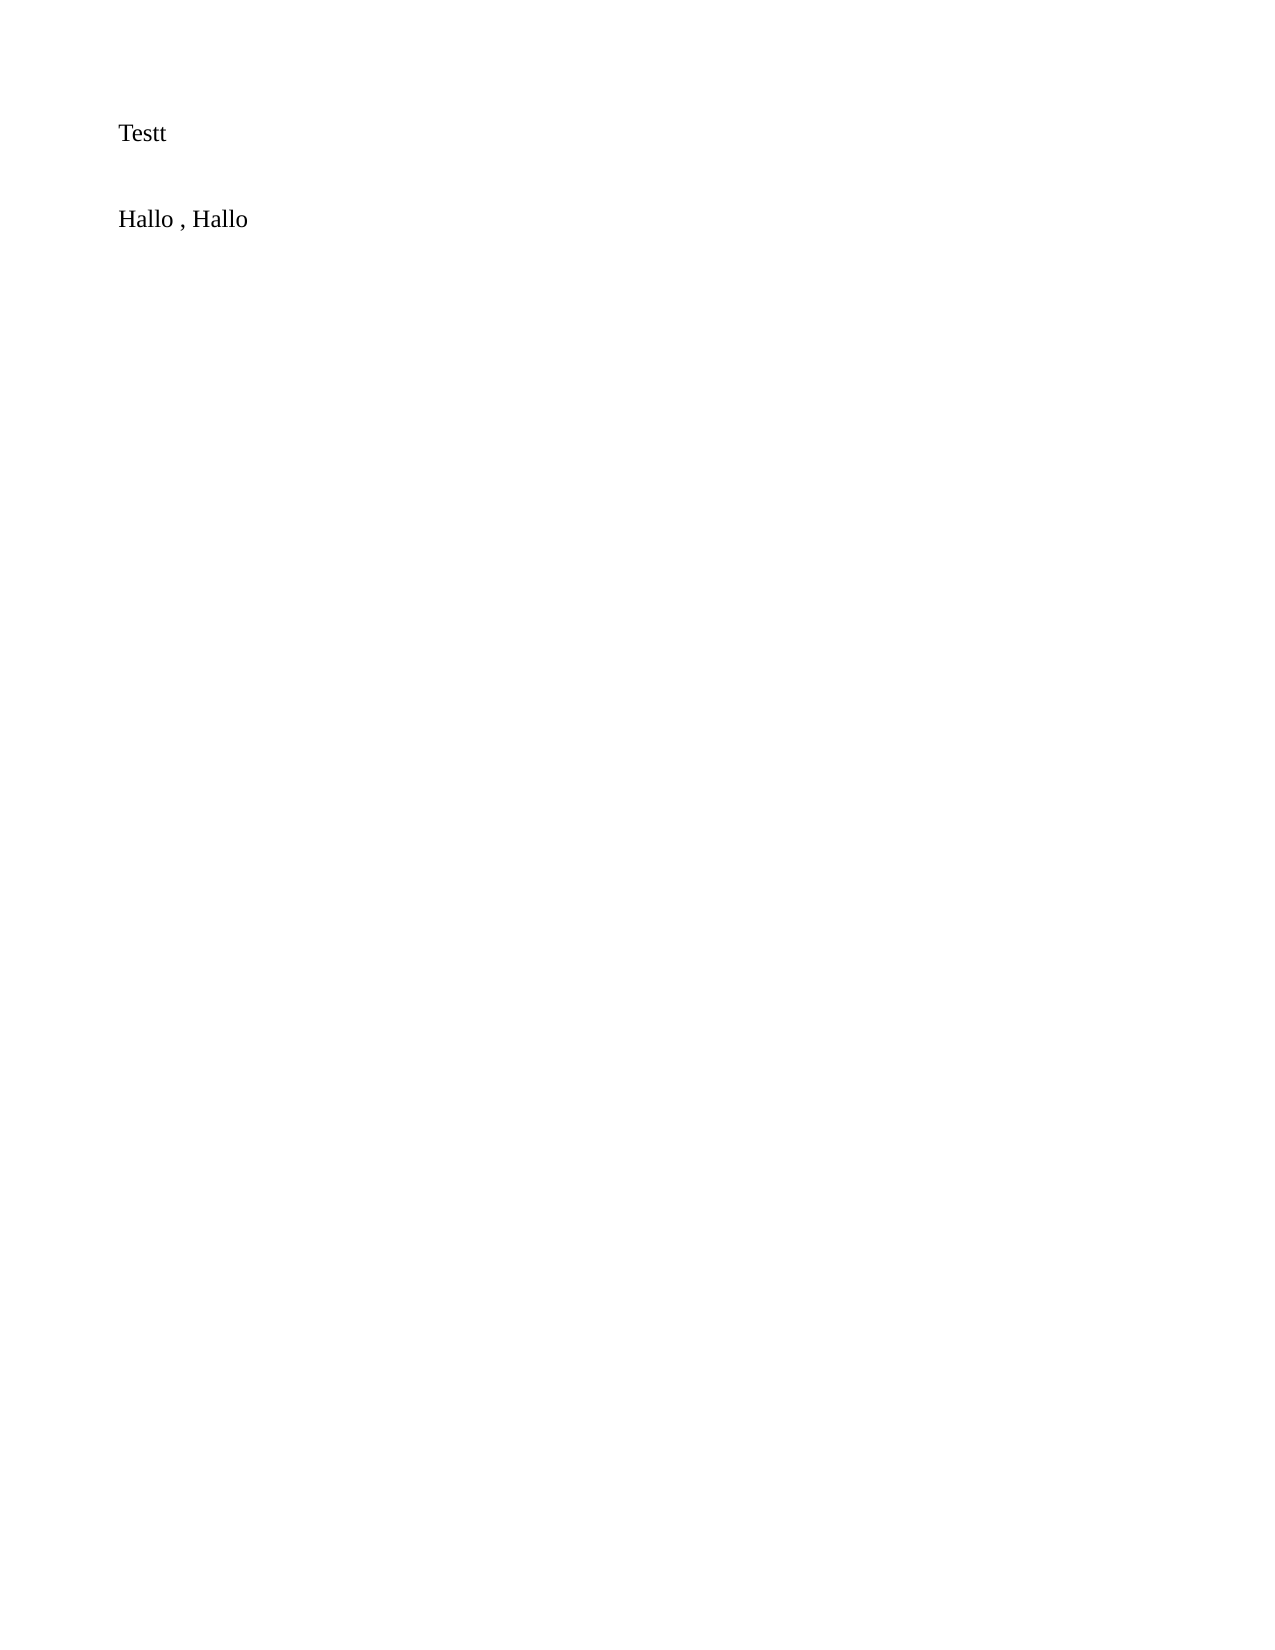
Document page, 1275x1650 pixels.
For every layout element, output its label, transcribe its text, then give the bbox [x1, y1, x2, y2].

text Testt [118, 118, 1157, 147]
text Hallo , Hallo [118, 204, 1157, 233]
